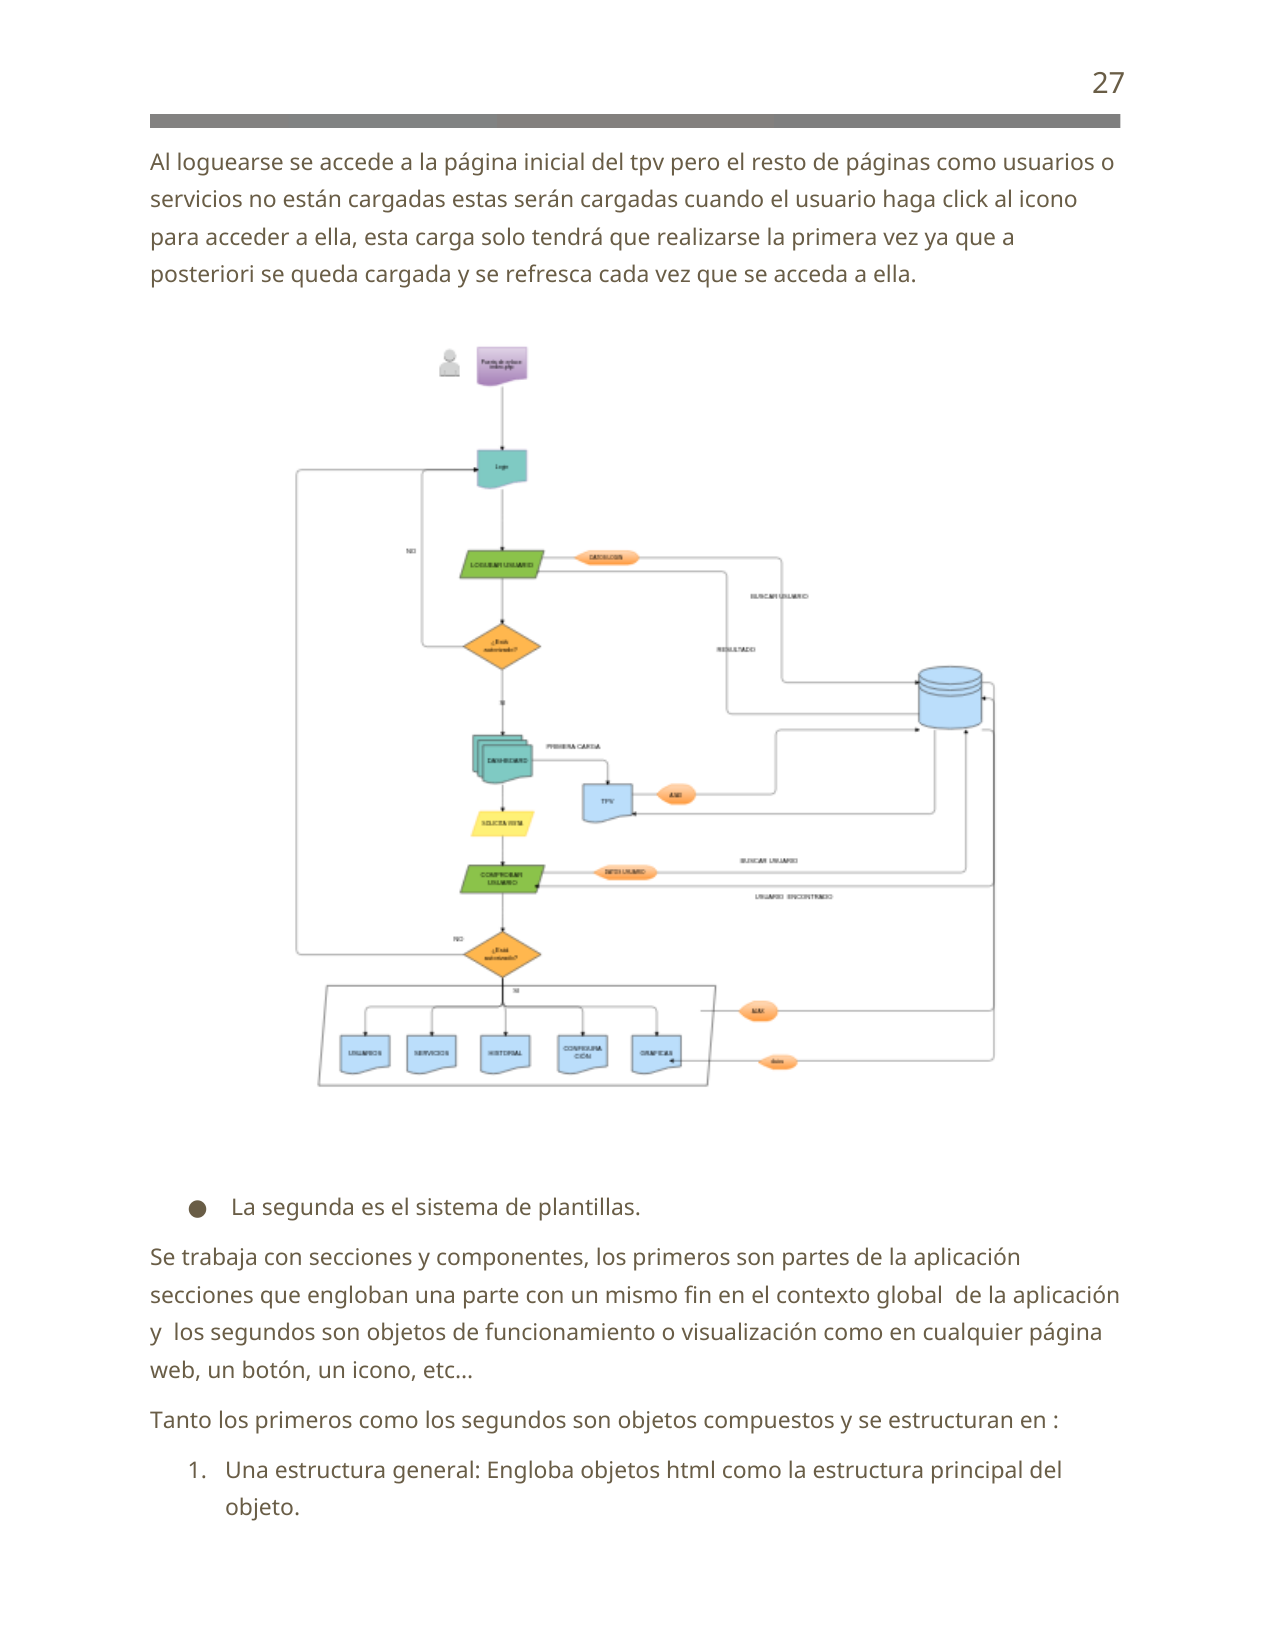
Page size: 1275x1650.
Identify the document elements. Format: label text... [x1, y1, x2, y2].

picture [150, 114, 1121, 128]
picture [219, 308, 1056, 1123]
list Una estructura general: Engloba objetos html como la estructura principal del objeto. [187, 1454, 1125, 1522]
text Tanto los primeros como los segundos son objetos compuestos y se estructuran en : [150, 1404, 1125, 1435]
list La segunda es el sistema de plantillas. [187, 1191, 1125, 1222]
text Al loguearse se accede a la página inicial del tpv pero el resto de páginas como usuarios o servicios no están cargadas estas serán cargadas cuando el usuario haga click al icono para acceder a ella, esta carga solo tendrá que realizarse la primera vez ya que a posteriori se queda cargada y se refresca cada vez que se acceda a ella. [150, 146, 1125, 290]
text Se trabaja con secciones y componentes, los primeros son partes de la aplicación secciones que engloban una parte con un mismo fin en el contexto global de la aplicación y los segundos son objetos de funcionamiento o visualización como en cualquier página web, un botón, un icono, etc… [150, 1241, 1125, 1385]
